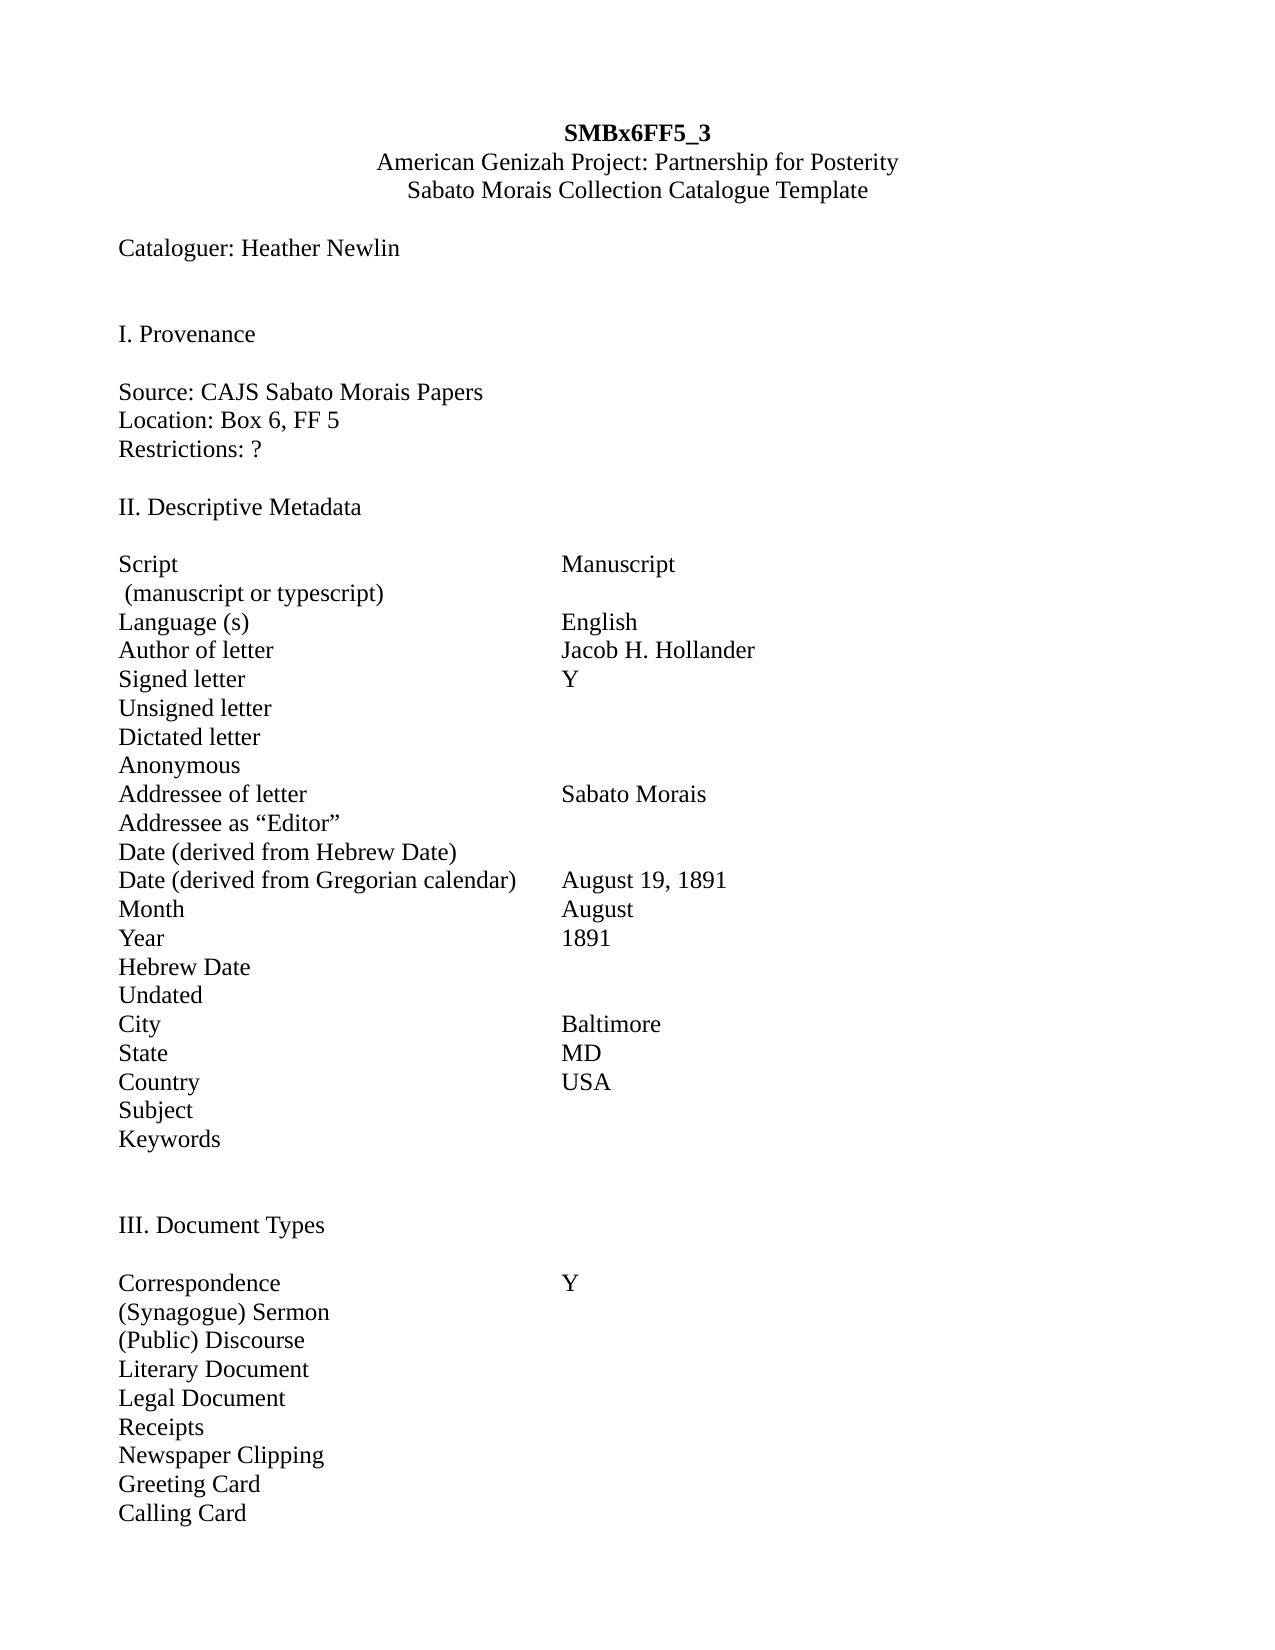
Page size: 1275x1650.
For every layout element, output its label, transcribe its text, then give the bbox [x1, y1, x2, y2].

text Addressee as “Editor” [118, 808, 1157, 837]
text (manuscript or typescript) [118, 578, 1157, 607]
text SMBx6FF5_3 [118, 118, 1157, 147]
text Addressee of letter Sabato Morais [118, 779, 1157, 808]
text Date (derived from Gregorian calendar) August 19, 1891 [118, 866, 1157, 894]
text Dictated letter [118, 722, 1157, 751]
text Cataloguer: Heather Newlin [118, 233, 1157, 262]
text Source: CAJS Sabato Morais Papers [118, 377, 1157, 406]
text Sabato Morais Collection Catalogue Template [118, 176, 1157, 204]
text Script Manuscript [118, 549, 1157, 578]
text Calling Card [118, 1498, 1157, 1527]
text Correspondence Y [118, 1268, 1157, 1297]
text Keywords [118, 1124, 1157, 1153]
text Language (s) English [118, 607, 1157, 636]
text Month August [118, 894, 1157, 923]
text Hebrew Date [118, 952, 1157, 981]
text Literary Document [118, 1354, 1157, 1383]
text American Genizah Project: Partnership for Posterity [118, 147, 1157, 176]
text Year 1891 [118, 923, 1157, 952]
text Greeting Card [118, 1469, 1157, 1498]
text I. Provenance [118, 319, 1157, 348]
text Date (derived from Hebrew Date) [118, 837, 1157, 866]
text Undated [118, 981, 1157, 1009]
text (Public) Discourse [118, 1326, 1157, 1354]
text Author of letter Jacob H. Hollander [118, 636, 1157, 664]
text City Baltimore [118, 1009, 1157, 1038]
text Newspaper Clipping [118, 1441, 1157, 1469]
text Unsigned letter [118, 693, 1157, 722]
text Anonymous [118, 751, 1157, 779]
text Signed letter Y [118, 664, 1157, 693]
text II. Descriptive Metadata [118, 492, 1157, 521]
text Legal Document [118, 1383, 1157, 1412]
text Country USA [118, 1067, 1157, 1096]
text Subject [118, 1096, 1157, 1124]
text (Synagogue) Sermon [118, 1297, 1157, 1326]
text Restrictions: ? [118, 434, 1157, 463]
text State MD [118, 1038, 1157, 1067]
text Location: Box 6, FF 5 [118, 406, 1157, 434]
text III. Document Types [118, 1211, 1157, 1239]
text Receipts [118, 1412, 1157, 1441]
